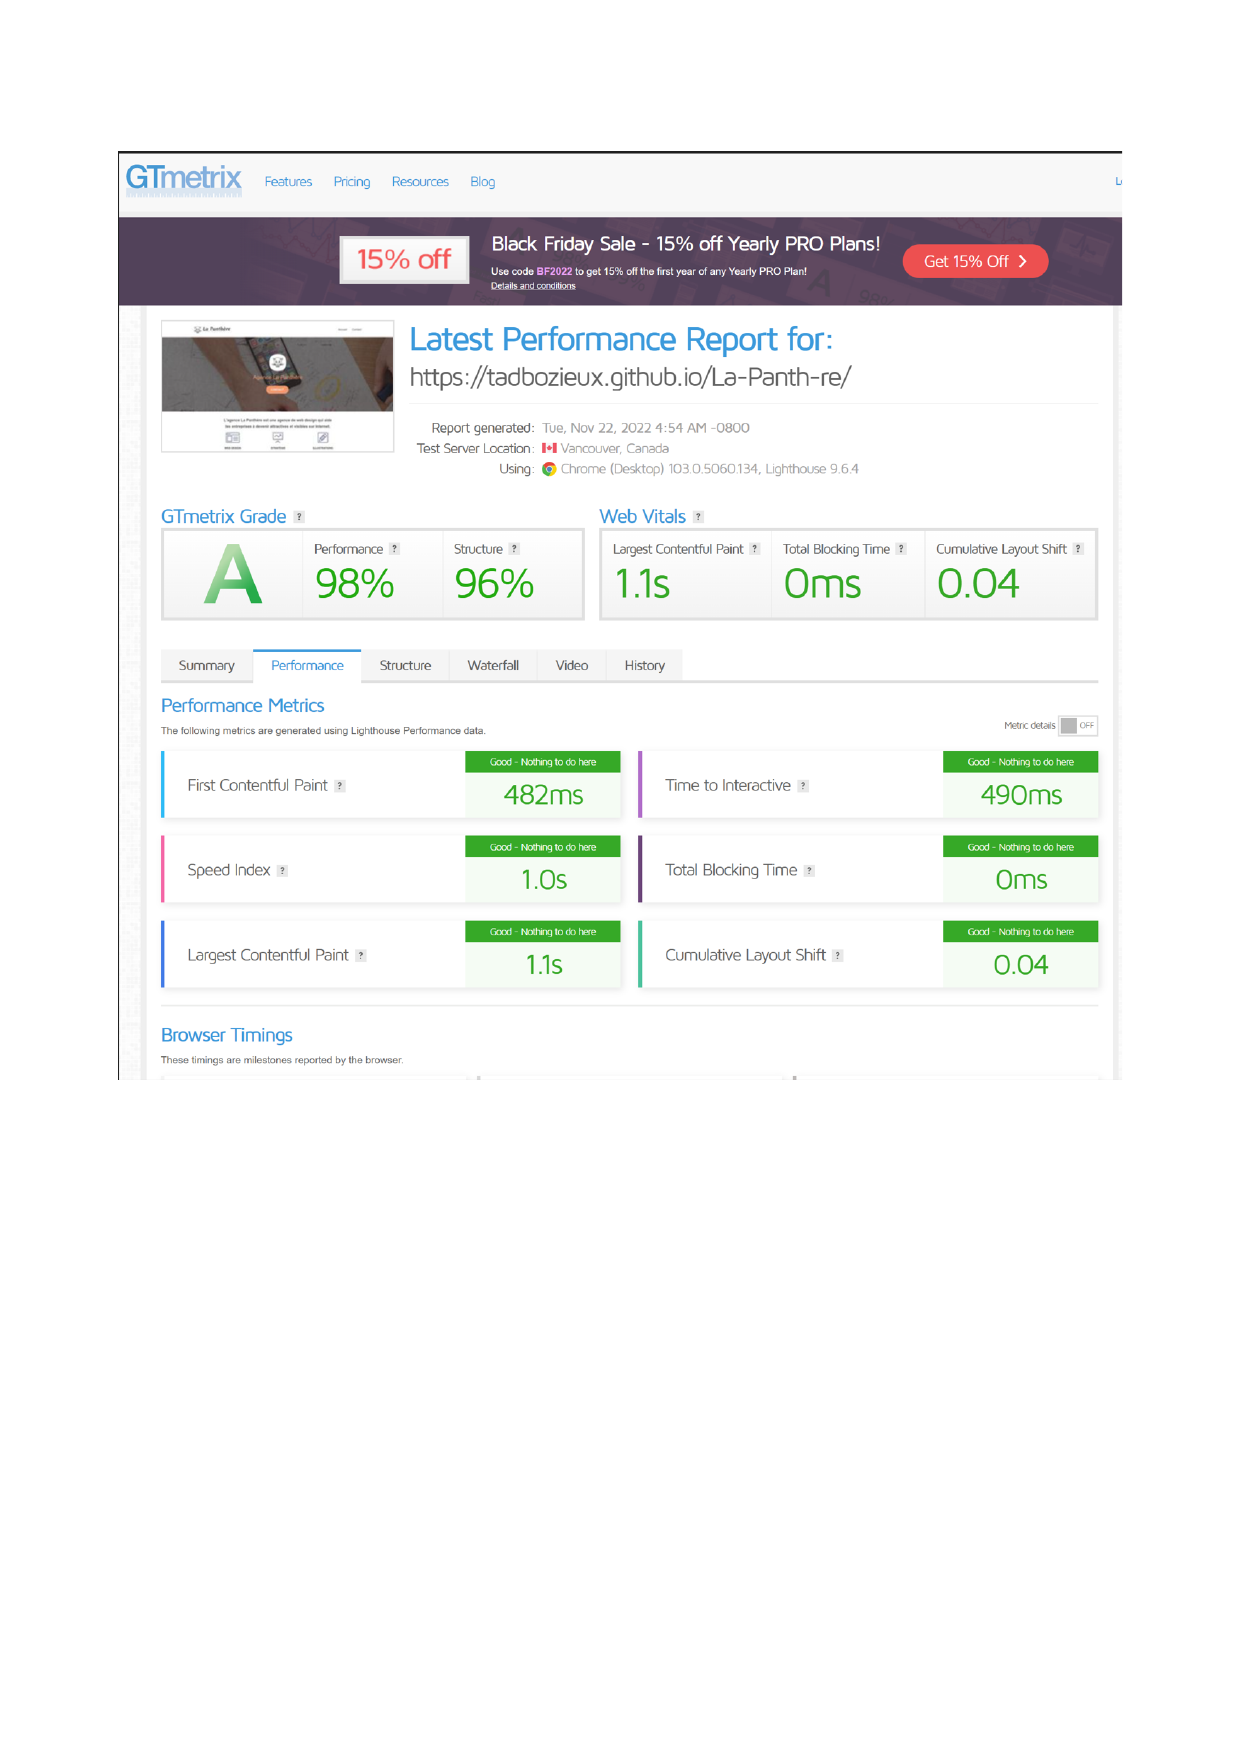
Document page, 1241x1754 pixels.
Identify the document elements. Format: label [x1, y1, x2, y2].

picture [118, 151, 1123, 1080]
